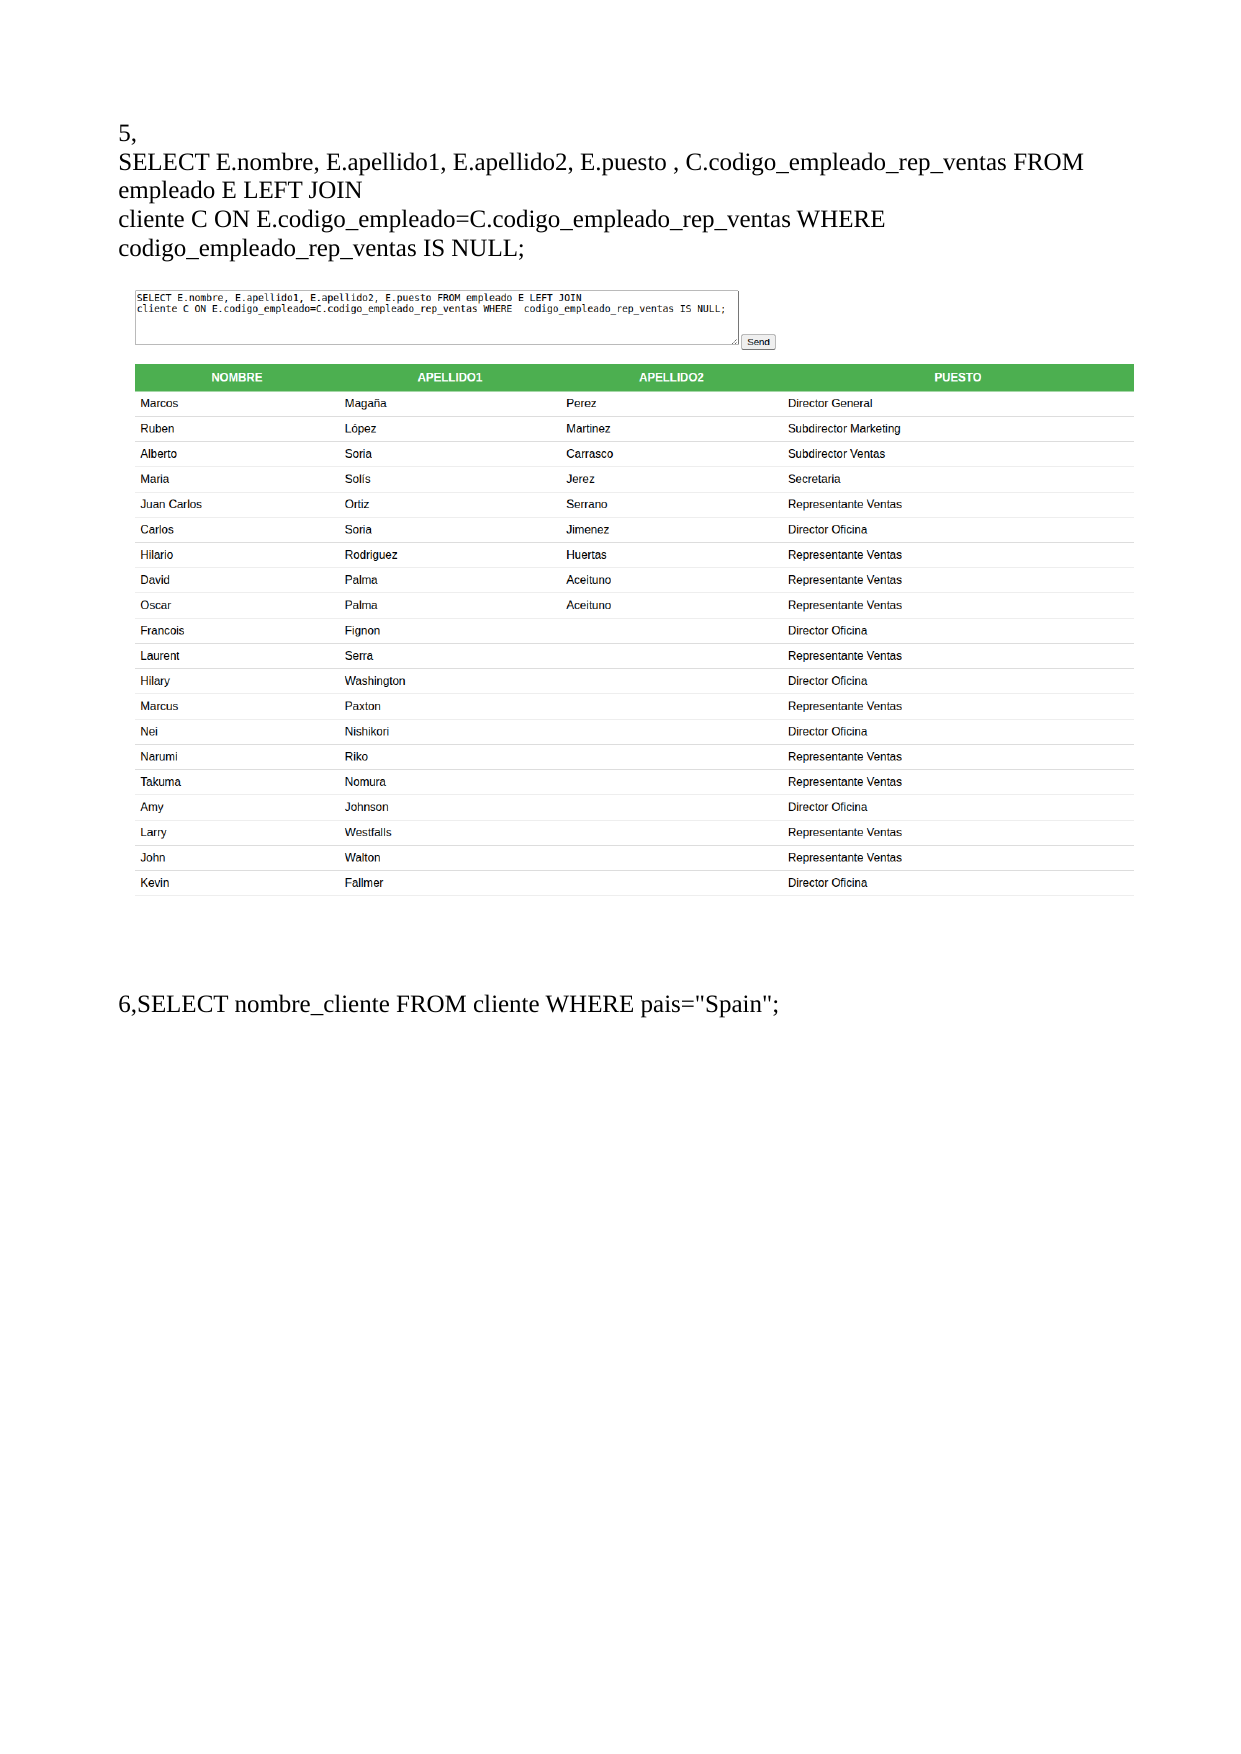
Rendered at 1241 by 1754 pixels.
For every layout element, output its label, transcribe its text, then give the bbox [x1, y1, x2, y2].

text 5, [118, 118, 1122, 147]
text SELECT E.nombre, E.apellido1, E.apellido2, E.puesto , C.codigo_empleado_rep_ventas FROM empleado E LEFT JOIN [118, 147, 1122, 204]
text cliente C ON E.codigo_empleado=C.codigo_empleado_rep_ventas WHERE codigo_empleado_rep_ventas IS NULL; [118, 204, 1122, 262]
text 6,SELECT nombre_cliente FROM cliente WHERE pais="Spain"; [118, 989, 1122, 1017]
picture [130, 289, 1135, 903]
